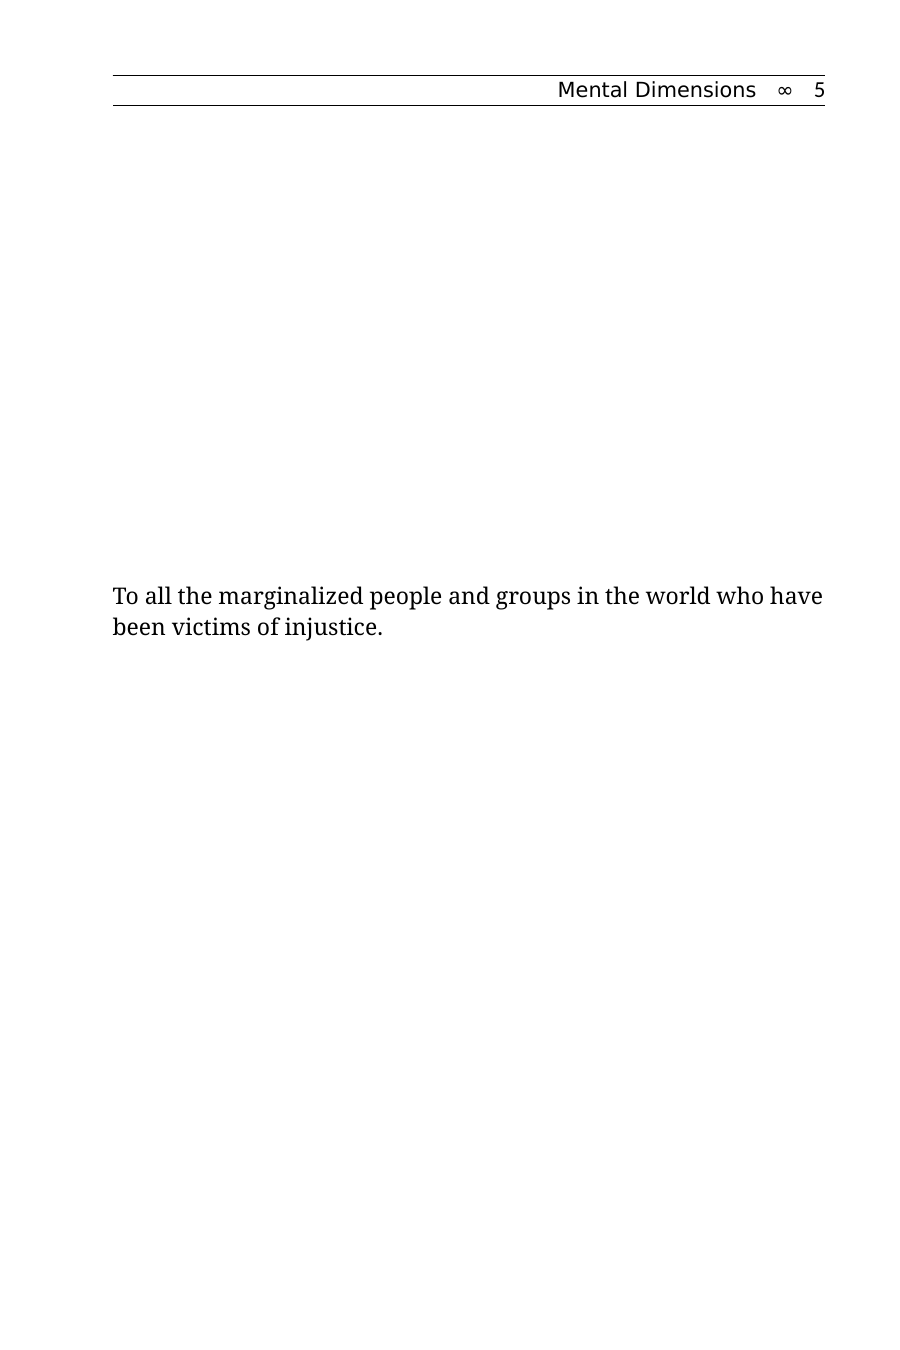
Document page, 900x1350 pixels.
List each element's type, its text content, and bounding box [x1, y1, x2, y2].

text To all the marginalized people and groups in the world who have been victims of injustice. [112, 580, 825, 642]
